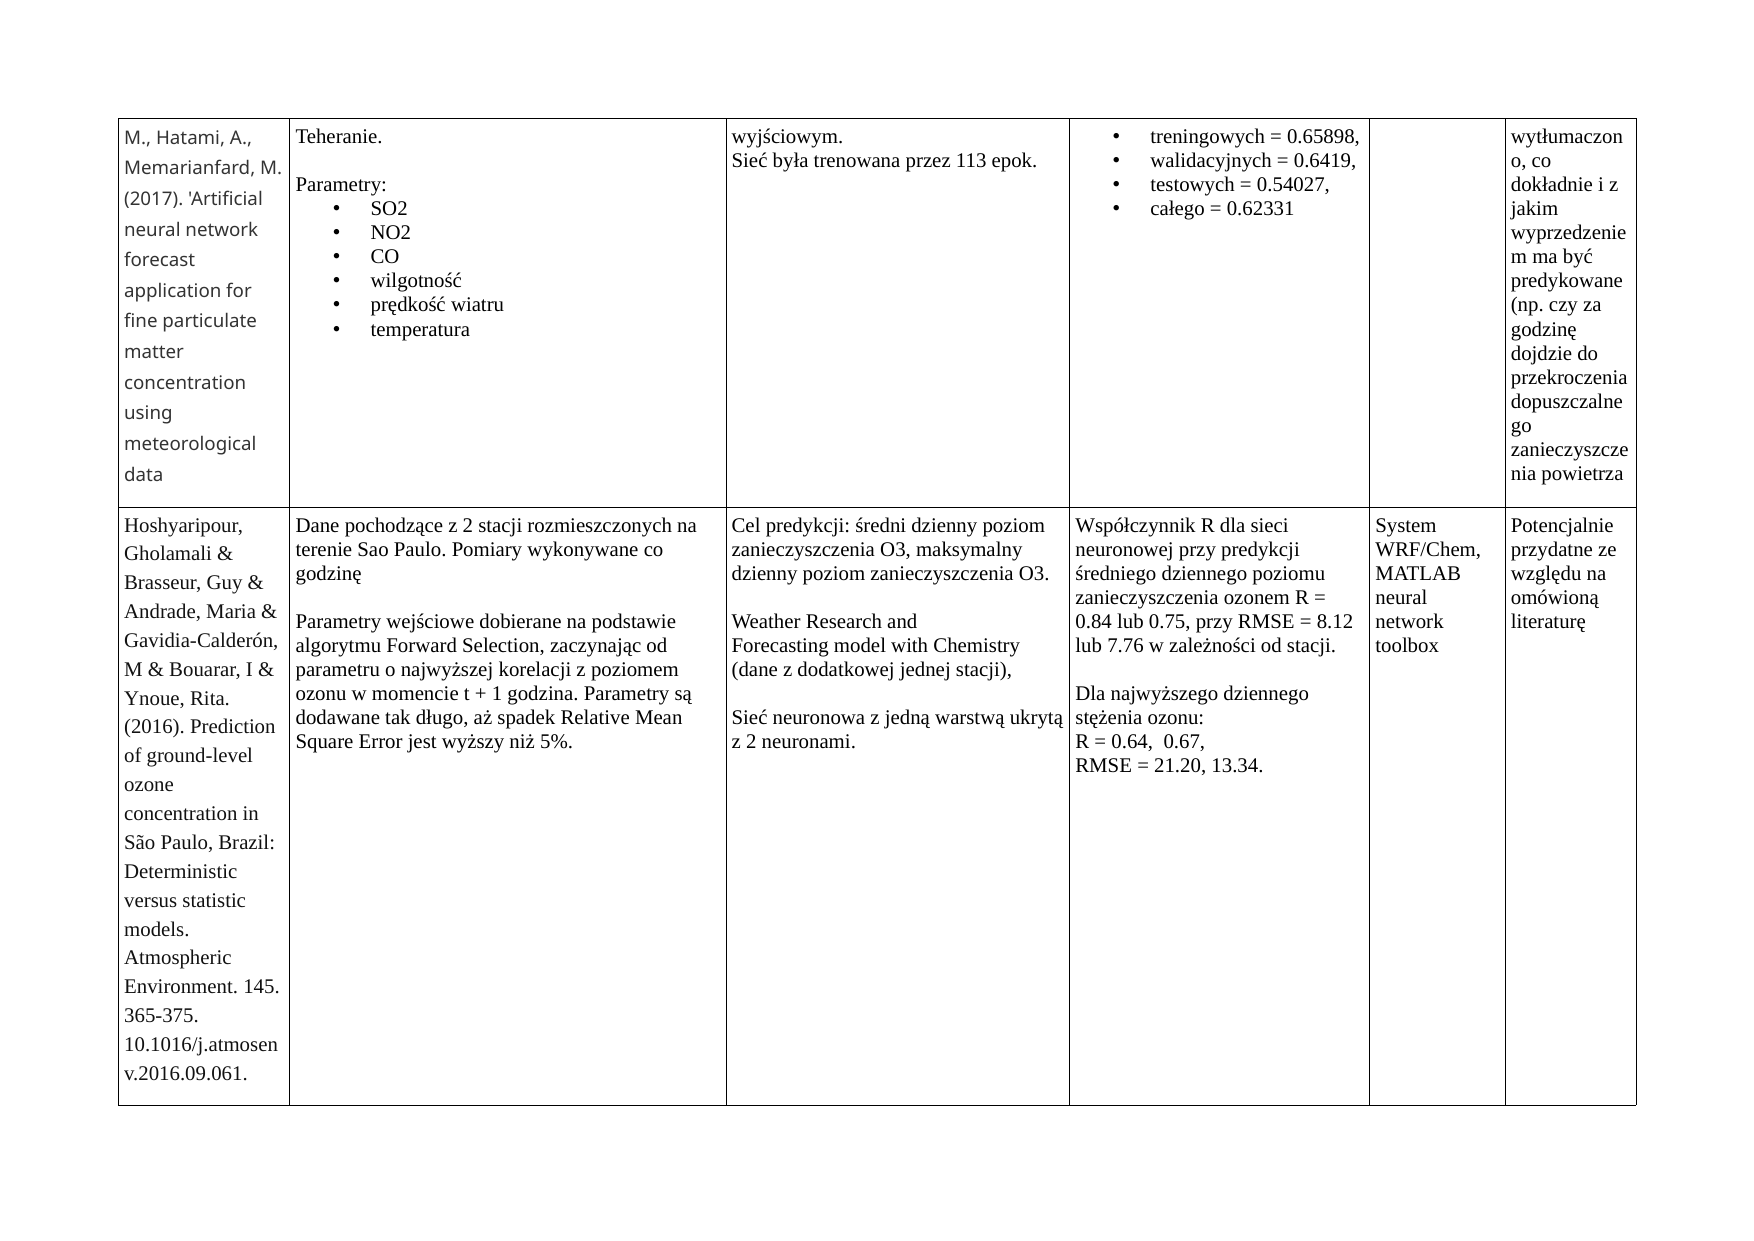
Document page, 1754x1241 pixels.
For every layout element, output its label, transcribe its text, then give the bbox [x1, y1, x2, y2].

table_cell wyjściowym. Sieć była trenowana przez 113 epok. [727, 119, 1069, 507]
table_cell System WRF/Chem, MATLAB neural network toolbox [1370, 508, 1505, 1105]
table_cell wytłumaczono, co dokładnie i z jakim wyprzedzeniem ma być predykowane (np. czy za godzinę dojdzie do przekroczenia dopuszczalnego zanieczyszczenia powietrza [1506, 119, 1636, 507]
table_cell Współczynnik korelacji R dla zbioru danych: treningowych = 0.65898, walidacyjnych = 0.6419, testowych = 0.54027, całego = 0.62331 [1070, 119, 1369, 507]
table_cell Potencjalnie przydatne ze względu na omówioną literaturę [1506, 508, 1636, 1105]
table_cell Współczynnik R dla sieci neuronowej przy predykcji średniego dziennego poziomu zanieczyszczenia ozonem R = 0.84 lub 0.75, przy RMSE = 8.12 lub 7.76 w zależności od stacji. Dla najwyższego dziennego stężenia ozonu: R = 0.64, 0.67, RMSE = 21.20, 13.34. [1070, 508, 1369, 1105]
table_cell [1370, 119, 1505, 507]
table_cell Hoshyaripour, Gholamali & Brasseur, Guy & Andrade, Maria & Gavidia-Calderón, M & Bouarar, I & Ynoue, Rita. (2016). Prediction of ground-level ozone concentration in São Paulo, Brazil: Deterministic versus statistic models. Atmospheric Environment. 145. 365-375. 10.1016/j.atmosenv.2016.09.061. [119, 508, 289, 1105]
table_cell Cel predykcji: średni dzienny poziom zanieczyszczenia O3, maksymalny dzienny poziom zanieczyszczenia O3. Weather Research and Forecasting model with Chemistry (dane z dodatkowej jednej stacji), Sieć neuronowa z jedną warstwą ukrytą z 2 neuronami. [727, 508, 1069, 1105]
table_cell M., Hatami, A., Memarianfard, M. (2017). 'Artificial neural network forecast application for fine particulate matter concentration using meteorological data [119, 119, 289, 507]
table_cell Dane pochodzące z 2 stacji rozmieszczonych na terenie Sao Paulo. Pomiary wykonywane co godzinę Parametry wejściowe dobierane na podstawie algorytmu Forward Selection, zaczynając od parametru o najwyższej korelacji z poziomem ozonu w momencie t + 1 godzina. Parametry są dodawane tak długo, aż spadek Relative Mean Square Error jest wyższy niż 5%. [290, 508, 726, 1105]
table_cell Teheranie. Parametry: SO2 NO2 CO wilgotność prędkość wiatru temperatura [290, 119, 726, 507]
